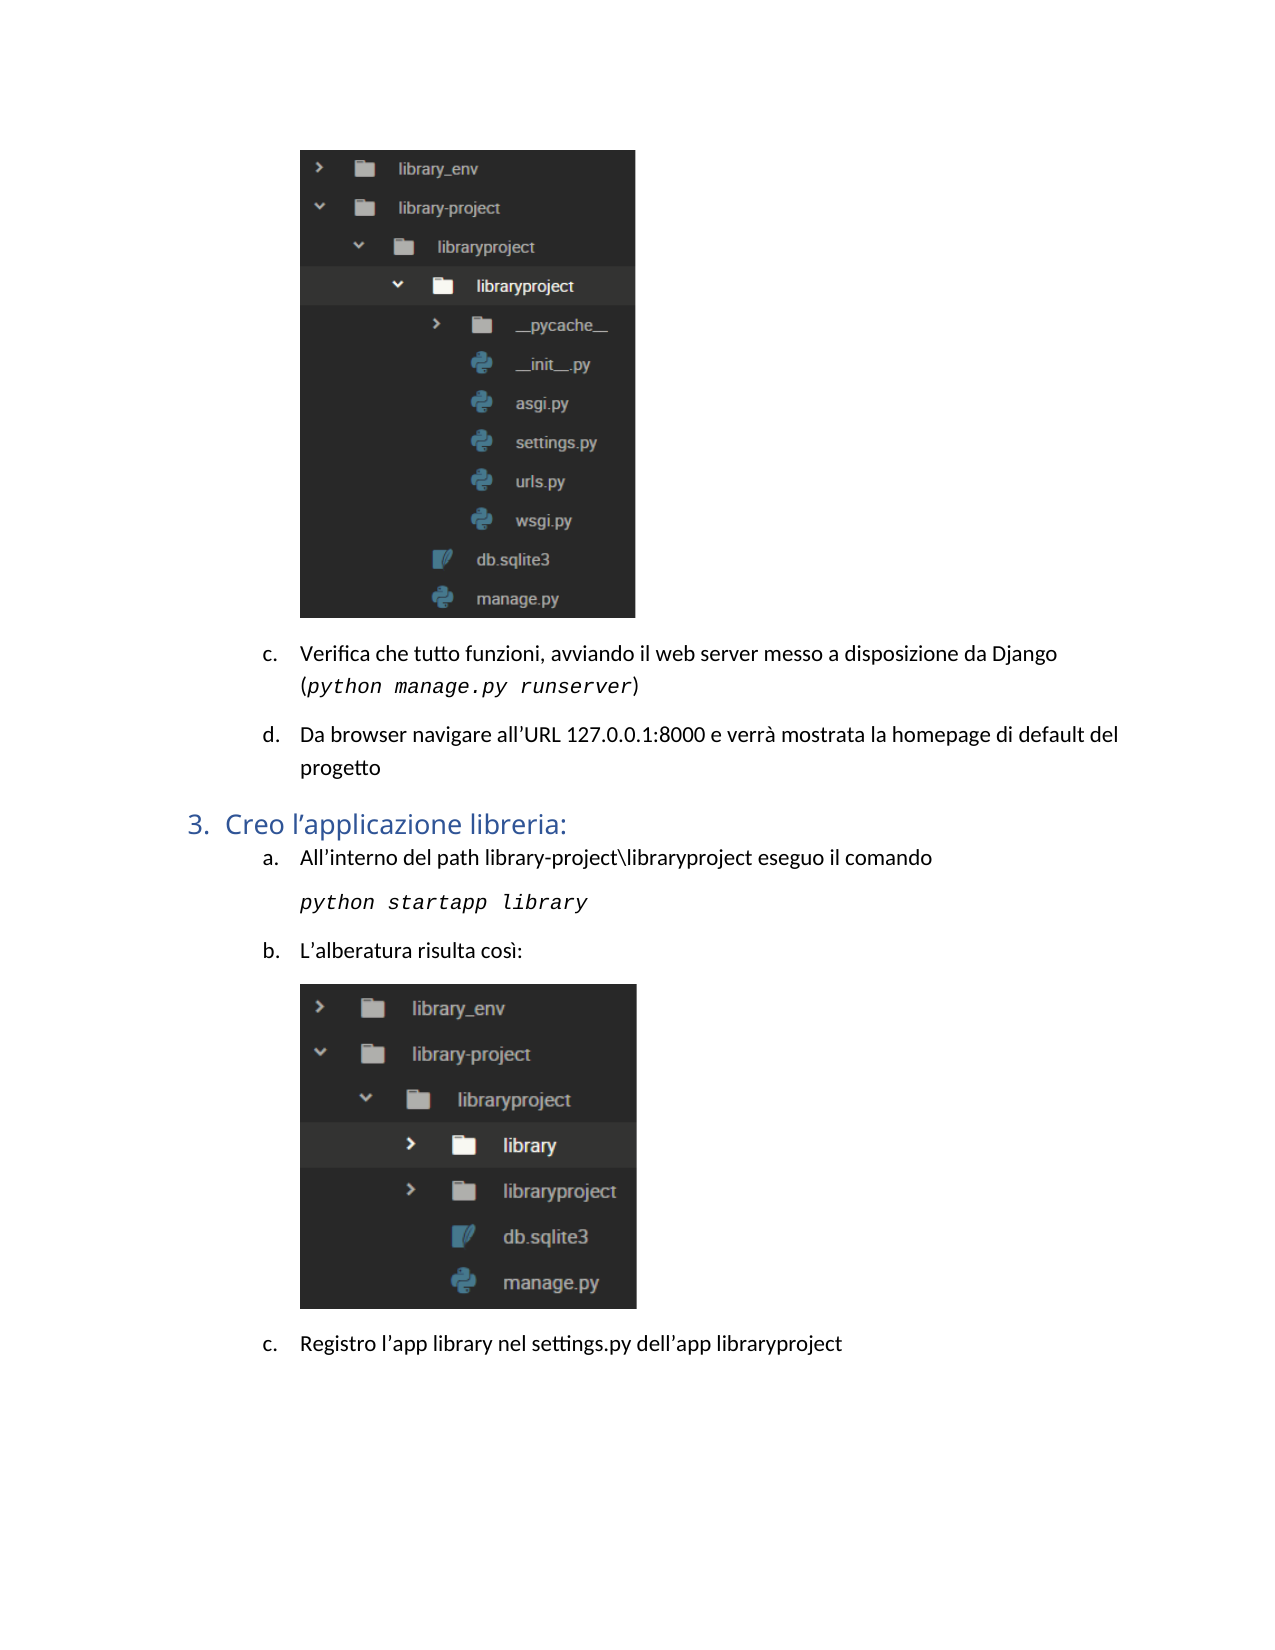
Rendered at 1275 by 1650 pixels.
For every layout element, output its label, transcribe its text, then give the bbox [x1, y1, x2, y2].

list python startapp library [300, 892, 1125, 916]
subtitle Creo l’applicazione libreria: [187, 806, 1125, 842]
list Registro l’app library nel settings.py dell’app libraryproject [262, 1329, 1125, 1357]
list Verifica che tutto funzioni, avviando il web server messo a disposizione da Django (python manage.py runserver) [262, 639, 1125, 699]
list Da browser navigare all’URL 127.0.0.1:8000 e verrà mostrata la homepage di default del progetto [262, 720, 1125, 781]
list L’alberatura risulta così: [262, 936, 1125, 964]
list All’interno del path library-project\libraryproject eseguo il comando [262, 843, 1125, 871]
